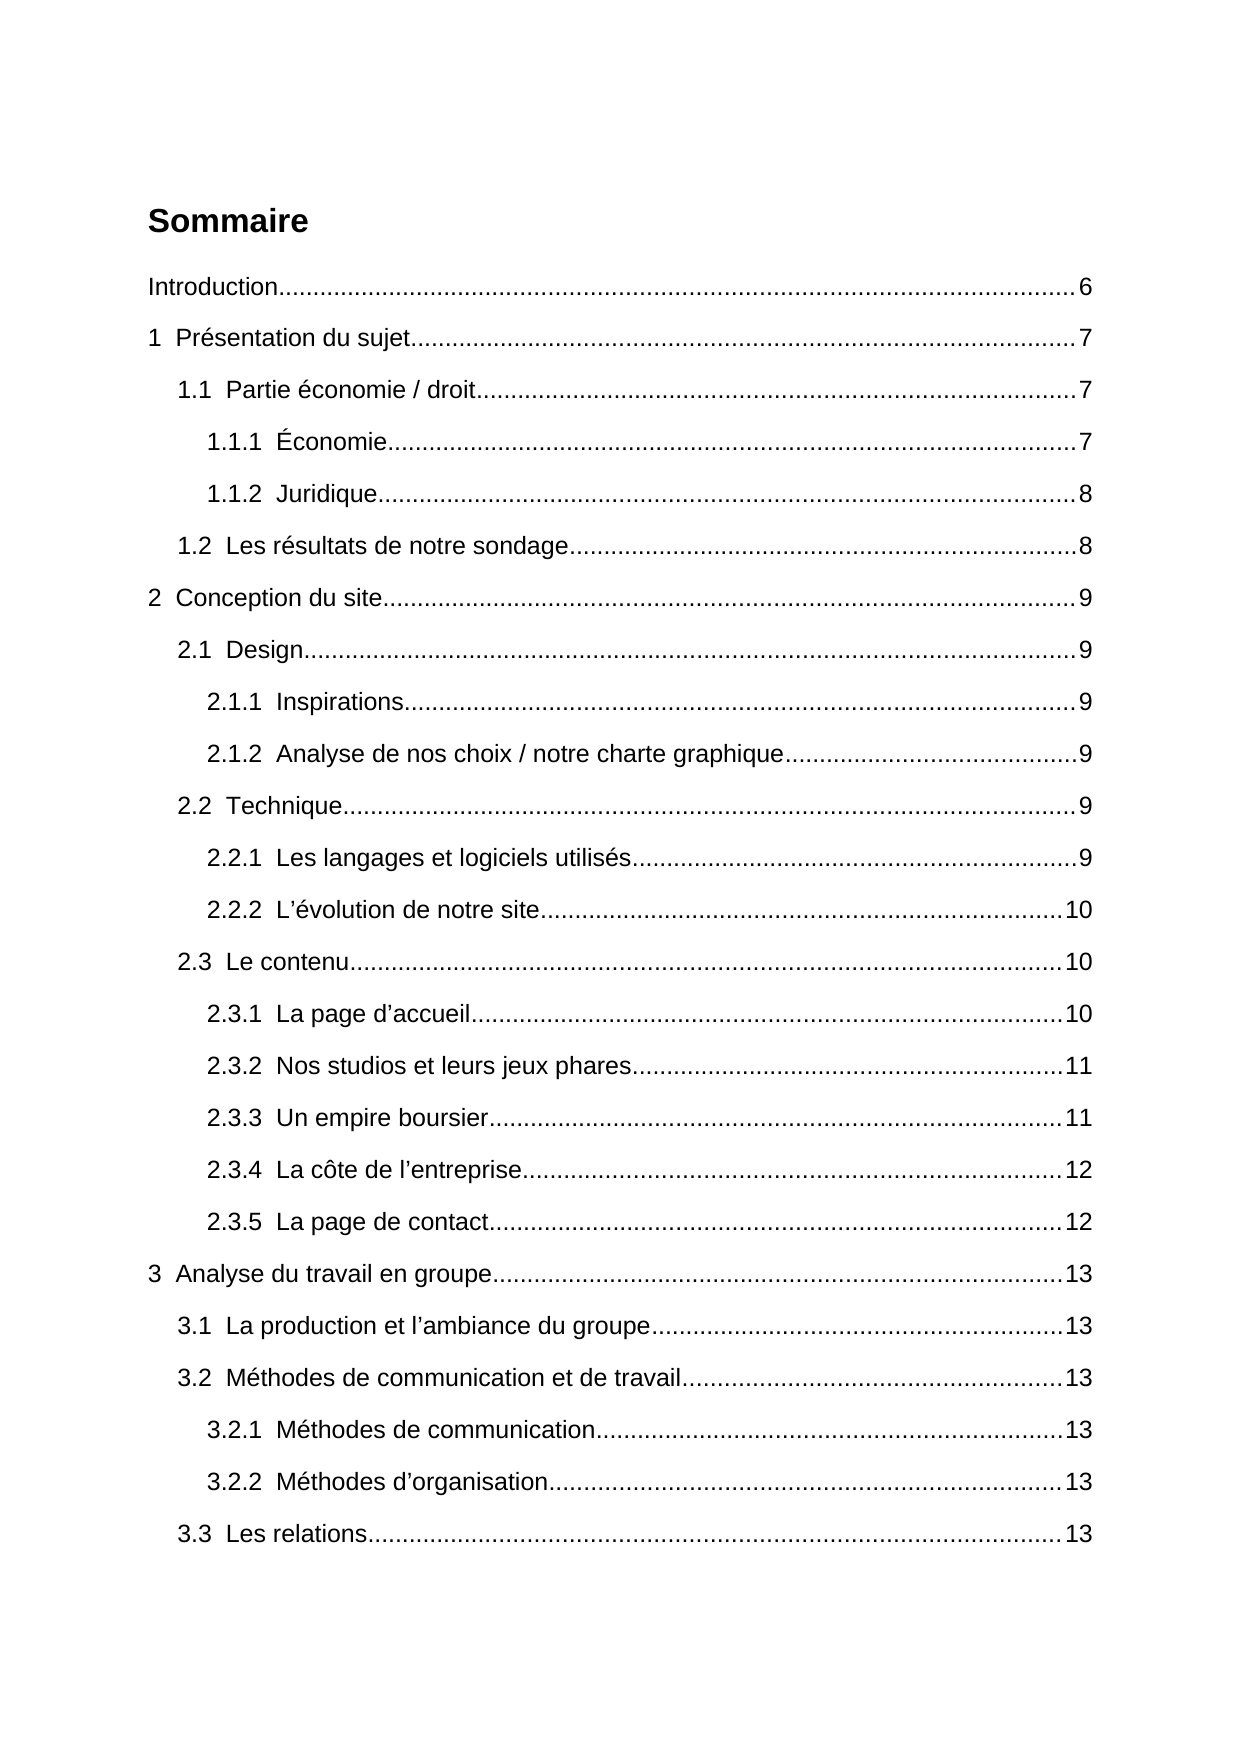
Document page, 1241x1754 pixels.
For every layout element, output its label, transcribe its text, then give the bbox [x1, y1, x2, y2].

text 3.1 La production et l’ambiance du groupe 13 [177, 1311, 1093, 1340]
text 2.3.2 Nos studios et leurs jeux phares 11 [207, 1051, 1093, 1080]
text 3.3 Les relations 13 [177, 1519, 1093, 1548]
text 2.2.2 L’évolution de notre site 10 [207, 895, 1093, 924]
text 2.2.1 Les langages et logiciels utilisés 9 [207, 843, 1093, 872]
text 3 Analyse du travail en groupe 13 [148, 1259, 1093, 1288]
text 1 Présentation du sujet 7 [148, 323, 1093, 352]
subtitle Sommaire [148, 201, 1093, 240]
text 3.2.1 Méthodes de communication 13 [207, 1415, 1093, 1444]
text Introduction 6 [148, 271, 1093, 300]
text 2.3.5 La page de contact 12 [207, 1207, 1093, 1236]
text 1.1 Partie économie / droit 7 [177, 375, 1093, 404]
text 1.1.1 Économie 7 [207, 427, 1093, 456]
text 2.3 Le contenu 10 [177, 947, 1093, 976]
text 1.2 Les résultats de notre sondage 8 [177, 531, 1093, 560]
text 3.2.2 Méthodes d’organisation 13 [207, 1467, 1093, 1496]
text 1.1.2 Juridique 8 [207, 479, 1093, 508]
text 2.2 Technique 9 [177, 791, 1093, 820]
text 2.1 Design 9 [177, 635, 1093, 664]
text 2.1.2 Analyse de nos choix / notre charte graphique 9 [207, 739, 1093, 768]
text 3.2 Méthodes de communication et de travail 13 [177, 1363, 1093, 1392]
text 2.1.1 Inspirations 9 [207, 687, 1093, 716]
text 2.3.4 La côte de l’entreprise 12 [207, 1155, 1093, 1184]
text 2.3.1 La page d’accueil 10 [207, 999, 1093, 1028]
text 2.3.3 Un empire boursier 11 [207, 1103, 1093, 1132]
text 2 Conception du site 9 [148, 583, 1093, 612]
